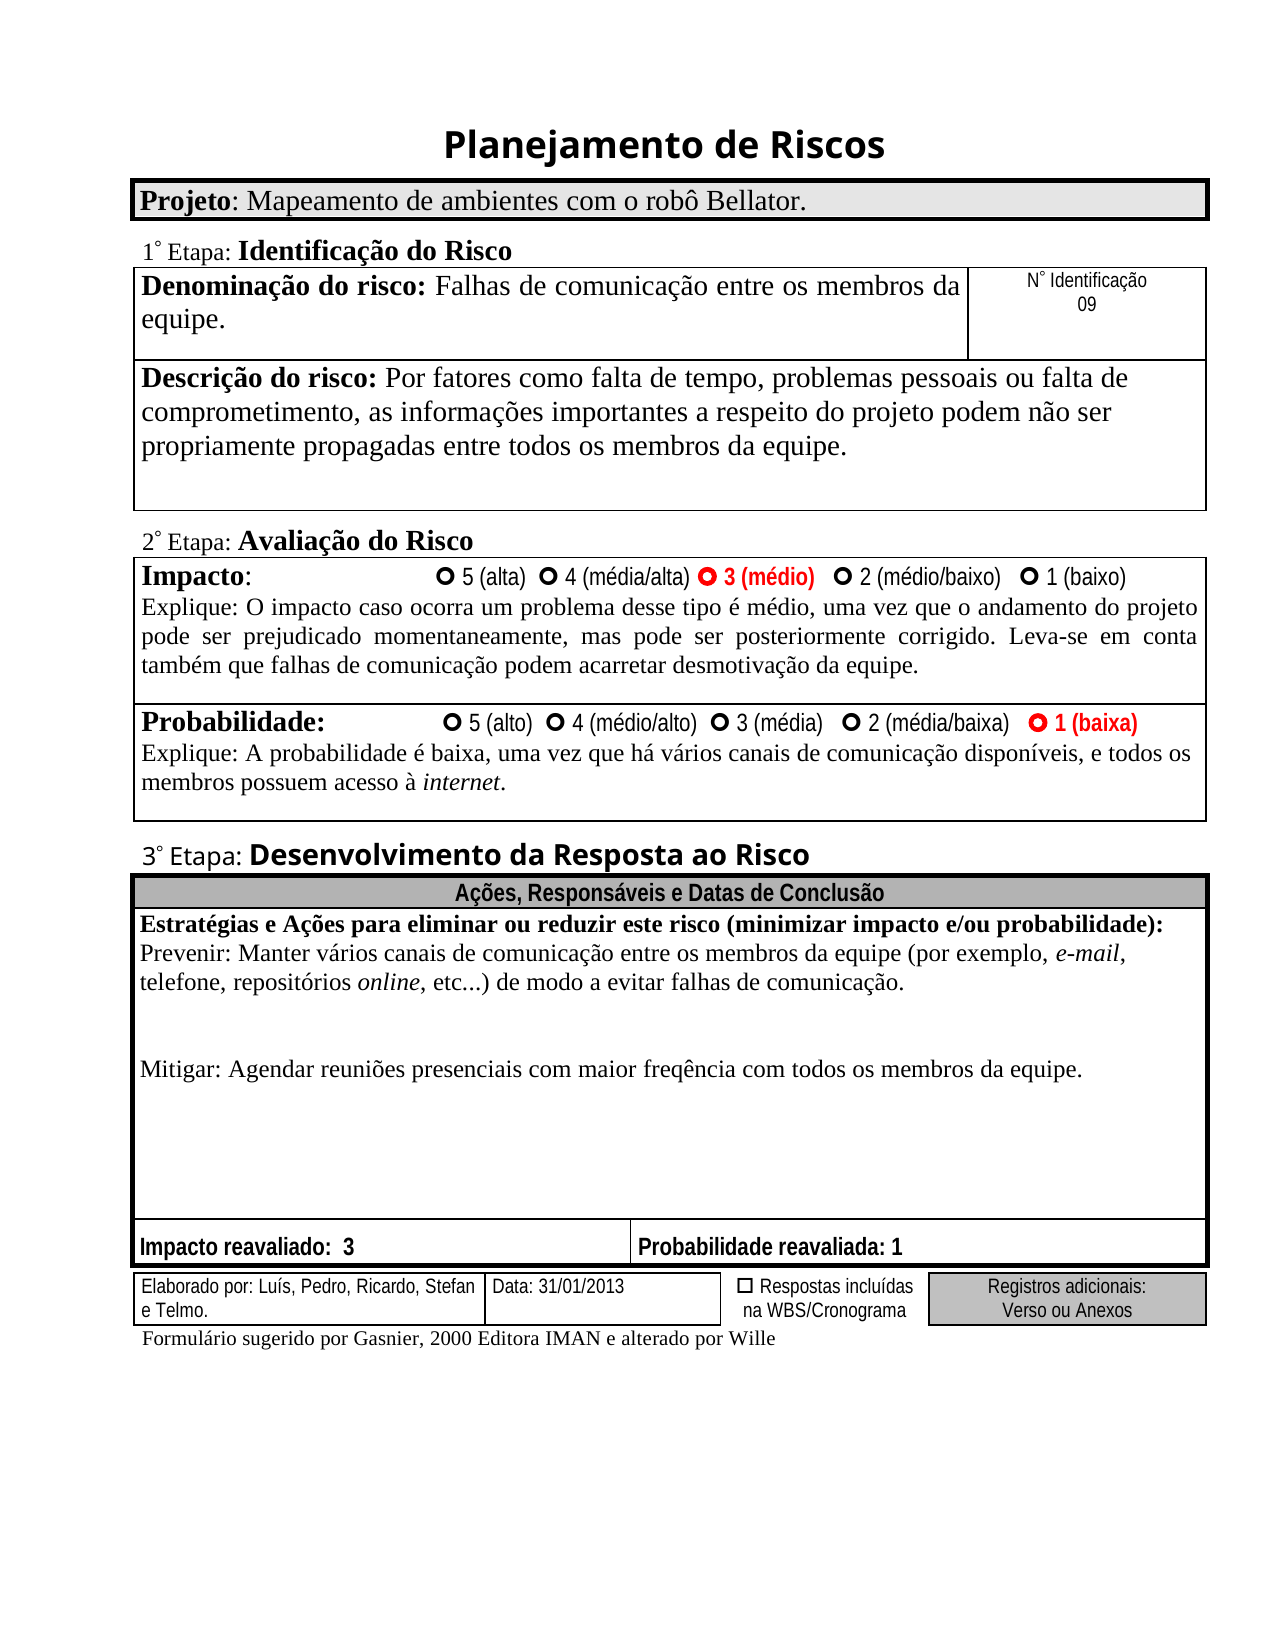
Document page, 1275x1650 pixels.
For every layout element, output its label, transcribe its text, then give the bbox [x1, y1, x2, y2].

subtitle Planejamento de Riscos [142, 118, 1186, 169]
table_header N Identificação 09 [969, 268, 1205, 359]
table_header Impacto:  5 (alta)  4 (média/alta)  3 (médio)  2 (médio/baixo)  1 (baixo) Explique: O impacto caso ocorra um problema desse tipo é médio, uma vez que o andamento do projeto pode ser prejudicado momentaneamente, mas pode ser posteriormente corrigido. Leva-se em conta também que falhas de comunicação podem acarretar desmotivação da equipe. [135, 558, 1205, 703]
table_header Denominação do risco: Falhas de comunicação entre os membros da equipe. [135, 268, 967, 359]
table_header Projeto: Mapeamento de ambientes com o robô Bellator. [135, 183, 1205, 216]
table_cell Probabilidade:  5 (alto)  4 (médio/alto)  3 (média)  2 (média/baixa)  1 (baixa) Explique: A probabilidade é baixa, uma vez que há vários canais de comunicação disponíveis, e todos os membros possuem acesso à internet. [135, 705, 1205, 820]
table_header  Respostas incluídas na WBS/Cronograma [721, 1272, 928, 1324]
table_cell Descrição do risco: Por fatores como falta de tempo, problemas pessoais ou falta de comprometimento, as informações importantes a respeito do projeto podem não ser propriamente propagadas entre todos os membros da equipe. [135, 361, 1205, 509]
text Formulário sugerido por Gasnier, 2000 Editora IMAN e alterado por Wille [142, 1325, 1186, 1349]
table_header Registros adicionais: Verso ou Anexos [930, 1274, 1205, 1324]
table_header Data: 31/01/2013 [486, 1274, 720, 1324]
text 2 Etapa: Avaliação do Risco [142, 523, 1186, 557]
text 3 Etapa: Desenvolvimento da Resposta ao Risco [142, 834, 1186, 873]
table_cell Probabilidade reavaliada: 1 [631, 1220, 1205, 1263]
table_cell Impacto reavaliado: 3 [135, 1220, 630, 1263]
table_header Ações, Responsáveis e Datas de Conclusão [135, 878, 1205, 907]
table_cell Estratégias e Ações para eliminar ou reduzir este risco (minimizar impacto e/ou probabilidade): Prevenir: Manter vários canais de comunicação entre os membros da equipe (por exemplo, e-mail, telefone, repositórios online, etc...) de modo a evitar falhas de comunicação. Mitigar: Agendar reuniões presenciais com maior freqência com todos os membros da equipe. [135, 909, 1205, 1218]
text 1 Etapa: Identificação do Risco [142, 233, 1186, 267]
table_header Elaborado por: Luís, Pedro, Ricardo, Stefan e Telmo. [135, 1274, 484, 1324]
